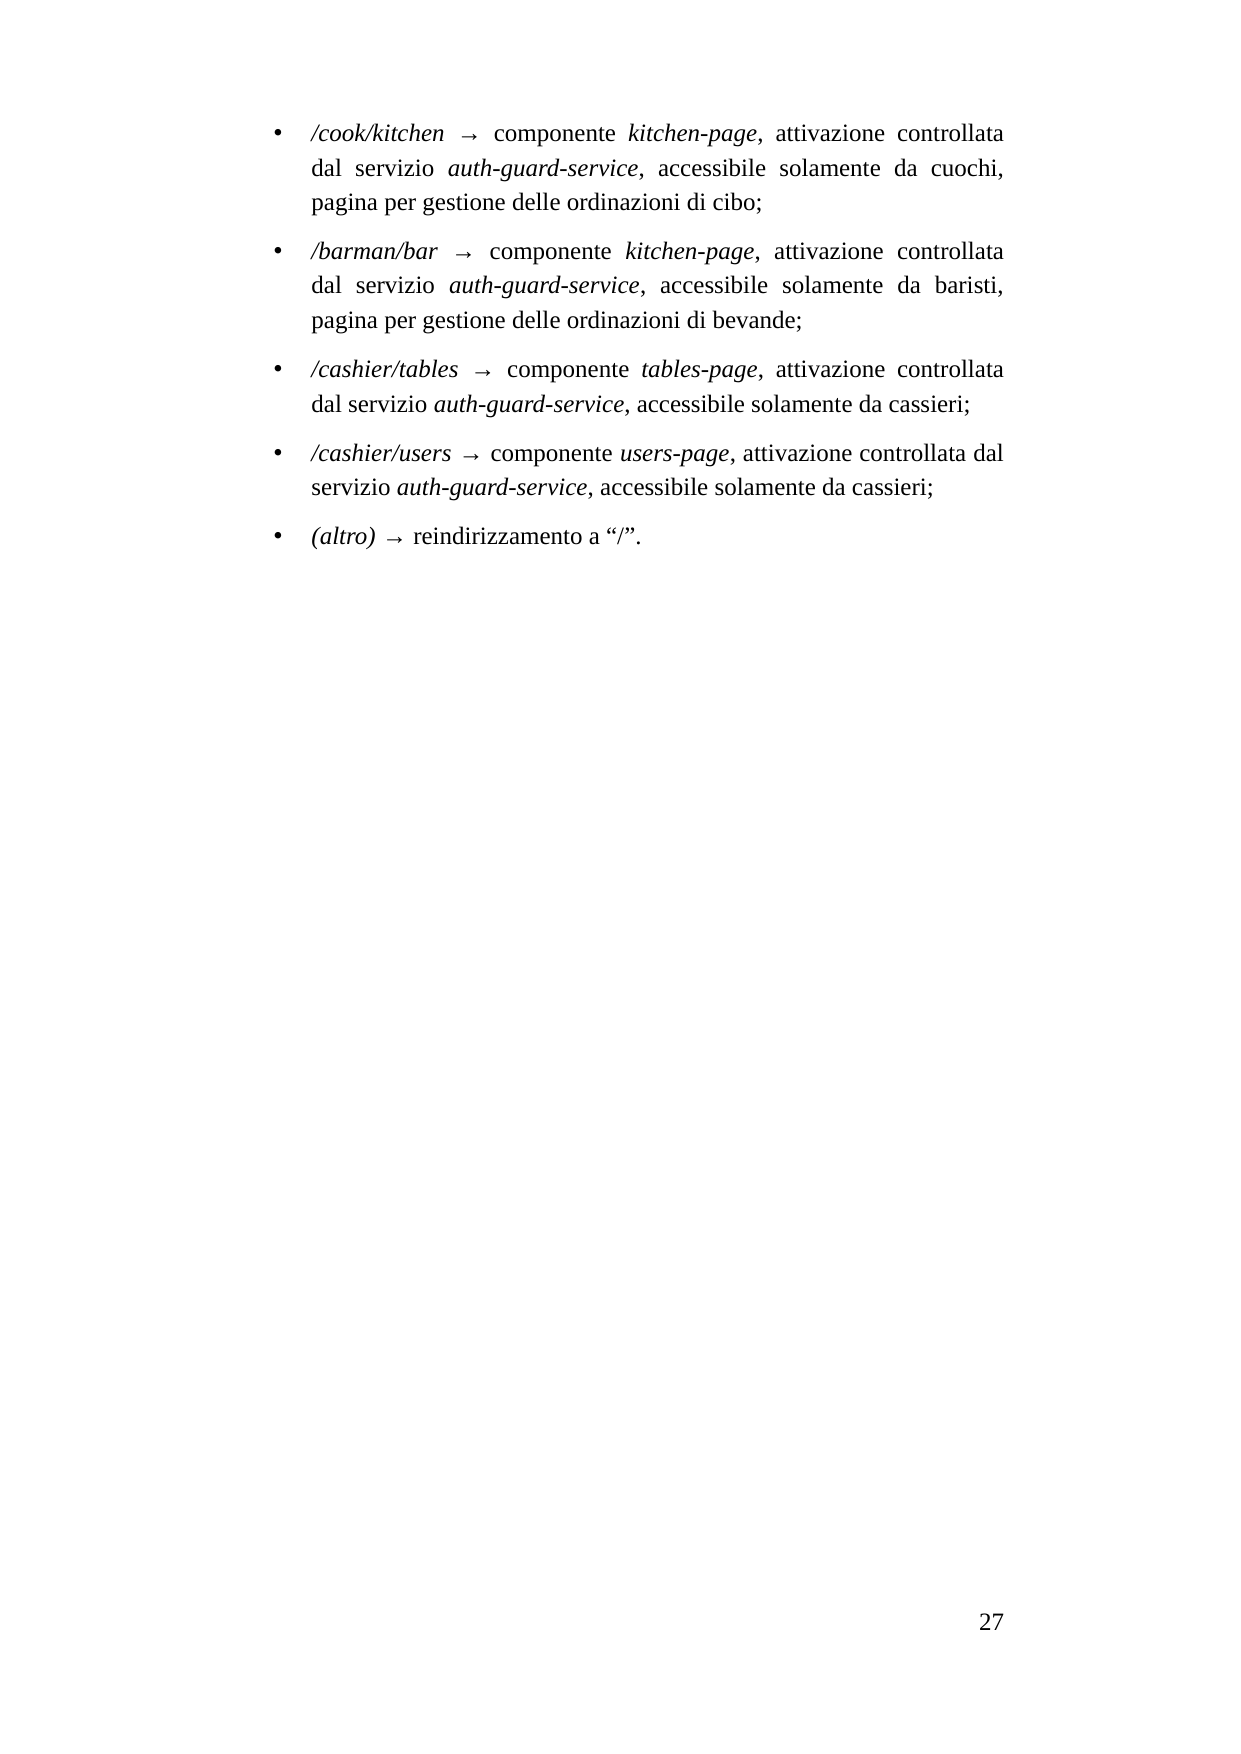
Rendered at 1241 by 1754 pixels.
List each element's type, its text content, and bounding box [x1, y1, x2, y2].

list /cashier/users → componente users-page, attivazione controllata dal servizio auth-guard-service, accessibile solamente da cassieri; [274, 438, 1004, 501]
list /cashier/tables → componente tables-page, attivazione controllata dal servizio auth-guard-service, accessibile solamente da cassieri; [274, 354, 1004, 417]
list /barman/bar → componente kitchen-page, attivazione controllata dal servizio auth-guard-service, accessibile solamente da baristi, pagina per gestione delle ordinazioni di bevande; [274, 236, 1004, 334]
list /cook/kitchen → componente kitchen-page, attivazione controllata dal servizio auth-guard-service, accessibile solamente da cuochi, pagina per gestione delle ordinazioni di cibo; [274, 118, 1004, 216]
list (altro) → reindirizzamento a “/”. [274, 521, 1004, 550]
